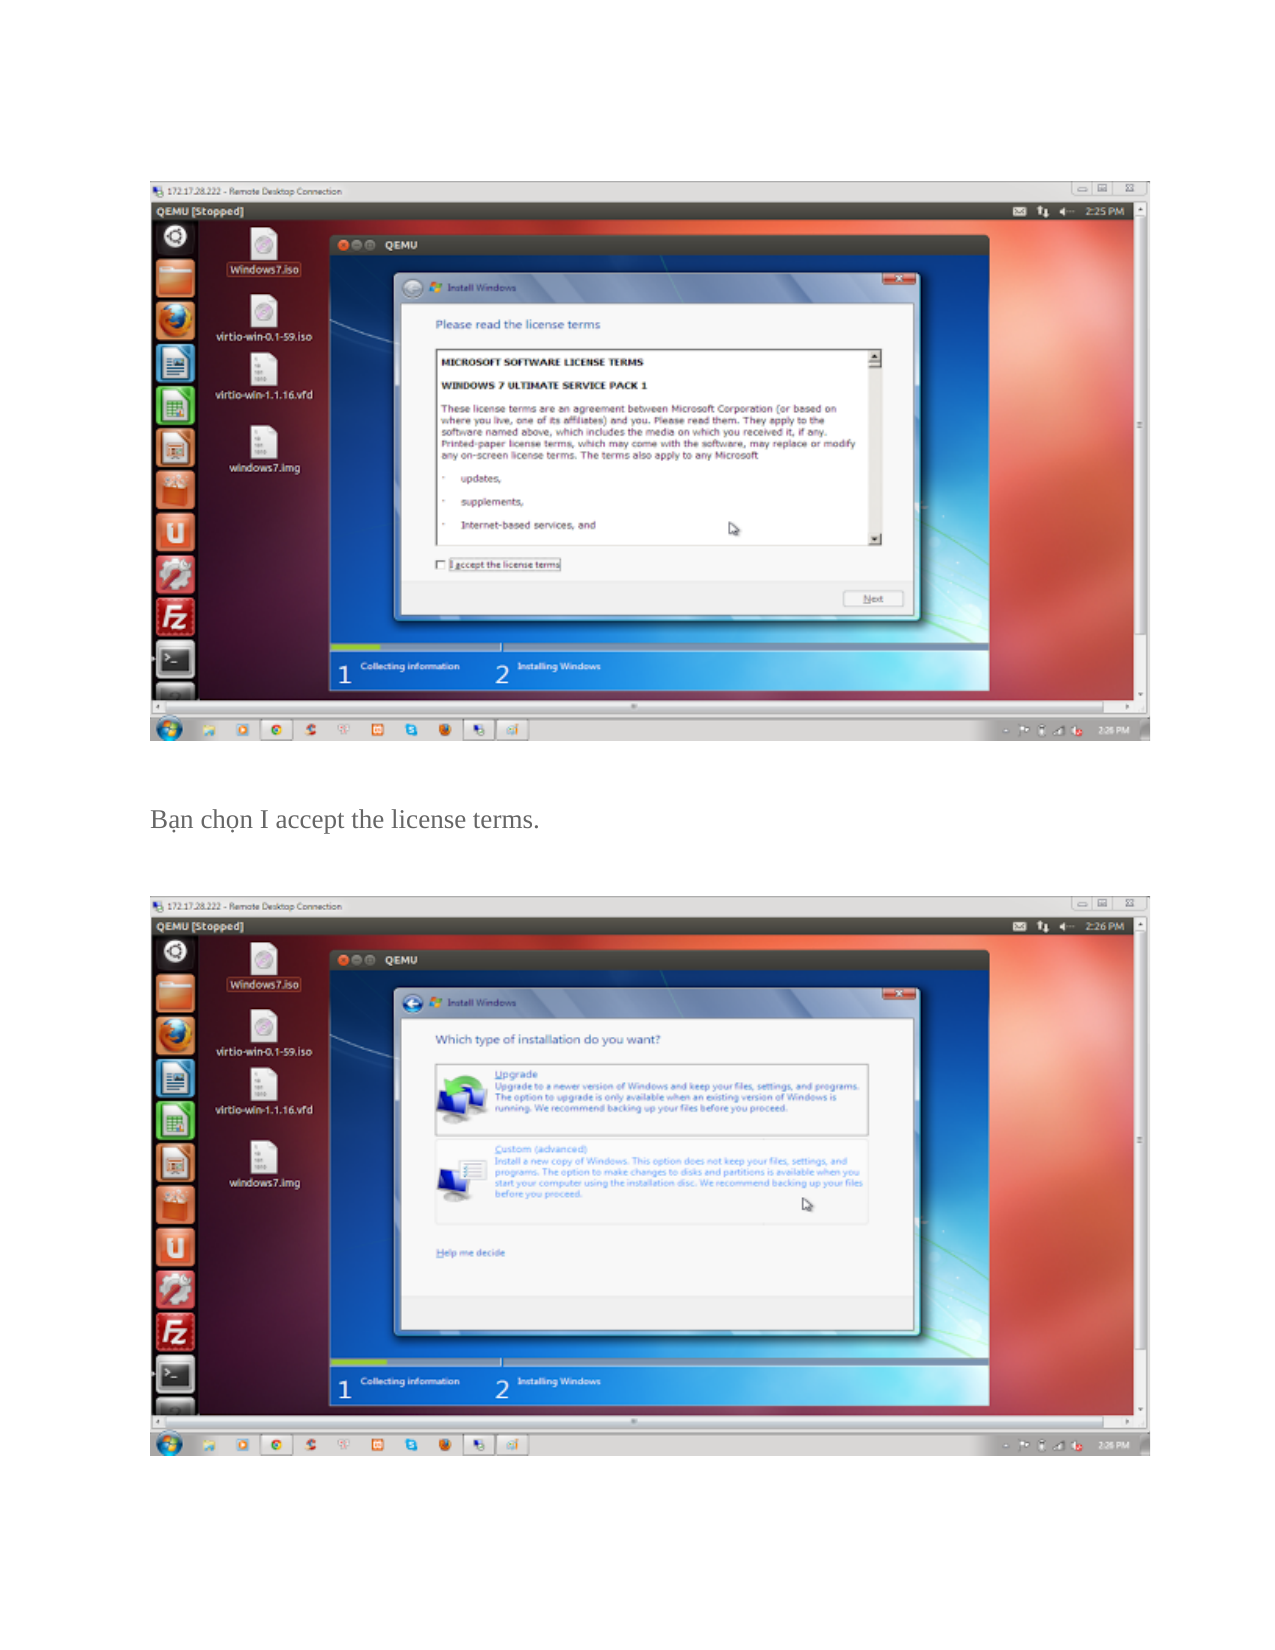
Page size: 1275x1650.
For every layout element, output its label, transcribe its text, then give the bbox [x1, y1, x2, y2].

text Bạn chọn I accept the license terms. [150, 803, 1125, 834]
